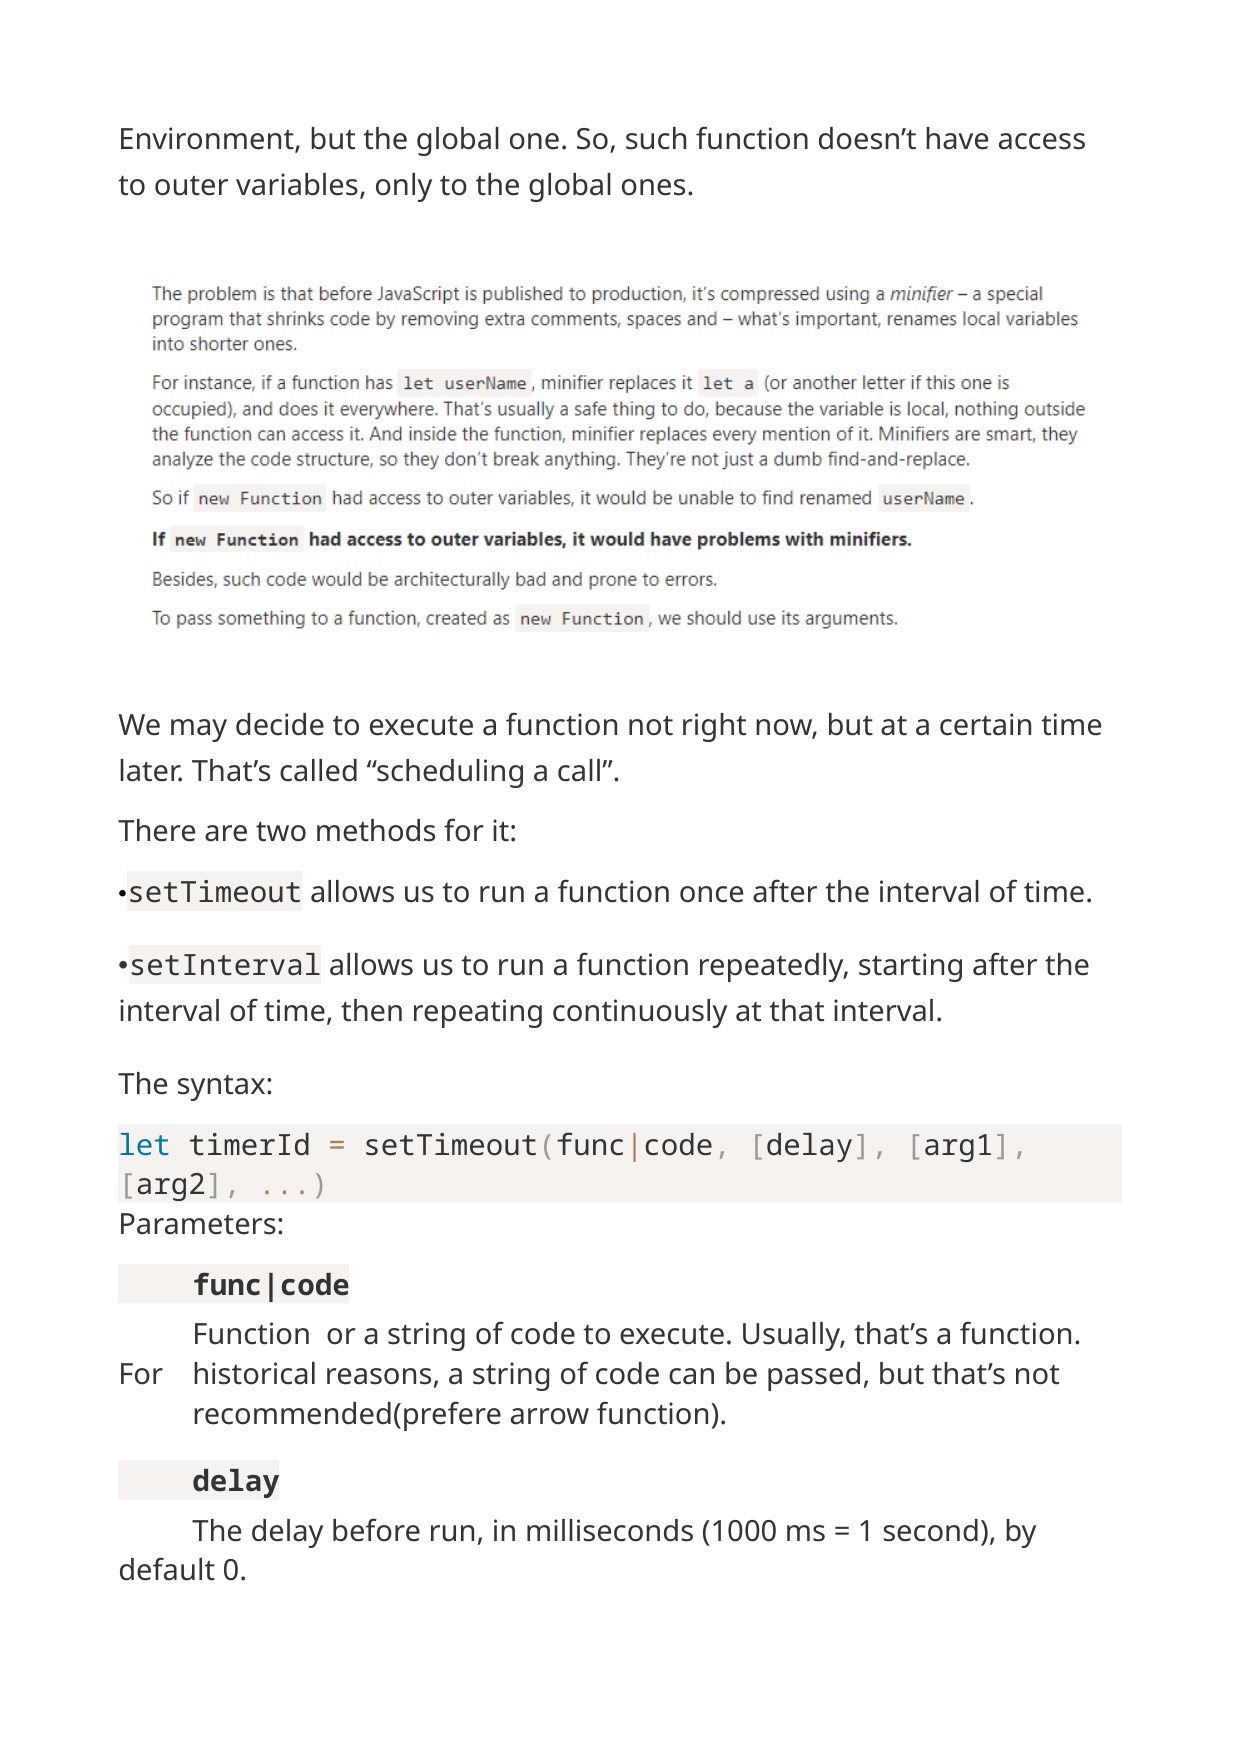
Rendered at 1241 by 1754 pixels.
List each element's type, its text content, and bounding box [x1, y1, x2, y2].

list The delay before run, in milliseconds (1000 ms = 1 second), by default 0. [118, 1510, 1122, 1589]
text Environment, but the global one. So, such function doesn’t have access to outer variables, only to the global ones. [118, 118, 1122, 203]
text We may decide to execute a function not right now, but at a certain time later. That’s called “scheduling a call”. [118, 704, 1122, 790]
text The syntax: [118, 1063, 1122, 1103]
list setTimeout allows us to run a function once after the interval of time. [118, 871, 1122, 911]
subtitle delay [118, 1460, 1122, 1500]
text There are two methods for it: [118, 811, 1122, 850]
list Function or a string of code to execute. Usually, that’s a function. For historical reasons, a string of code can be passed, but that’s not recommended(prefere arrow function). [118, 1313, 1122, 1433]
list setInterval allows us to run a function repeatedly, starting after the interval of time, then repeating continuously at that interval. [118, 944, 1122, 1030]
subtitle func|code [118, 1264, 1122, 1303]
picture [126, 274, 1095, 646]
text let timerId = setTimeout(func|code, [delay], [arg1], [arg2], ...) [118, 1124, 1122, 1203]
text Parameters: [118, 1203, 1122, 1243]
